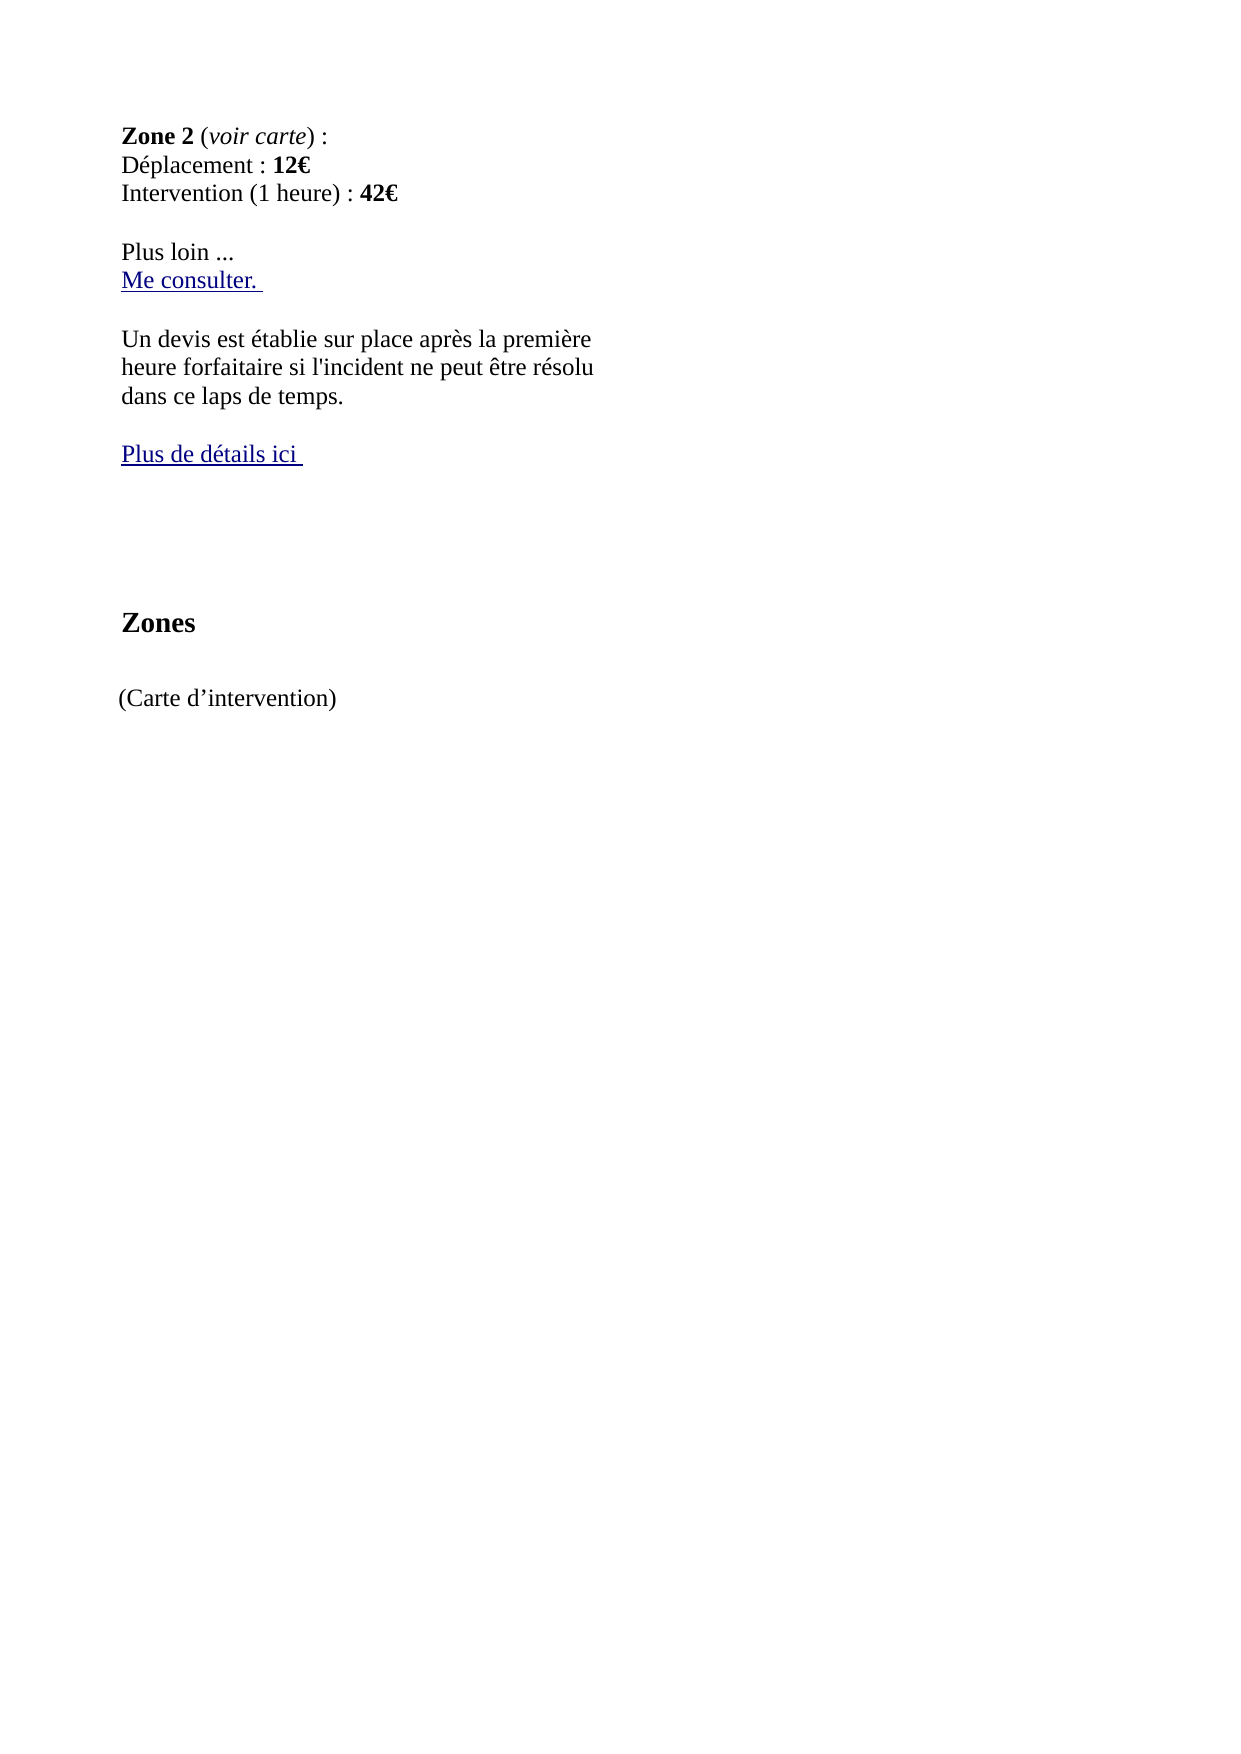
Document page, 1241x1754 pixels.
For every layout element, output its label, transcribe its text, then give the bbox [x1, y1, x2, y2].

table_header [620, 118, 1122, 712]
table_header (Carte d’intervention) [118, 559, 620, 712]
table_header Zones [118, 588, 210, 654]
table_header Zone 2 (voir carte) : Déplacement : 12€ Intervention (1 heure) : 42€ Plus loin ... Me consulter. Un devis est établie sur place après la première heure forfaitaire si l'incident ne peut être résolu dans ce laps de temps. Plus de détails ici [118, 118, 620, 559]
table_cell [118, 712, 1122, 716]
